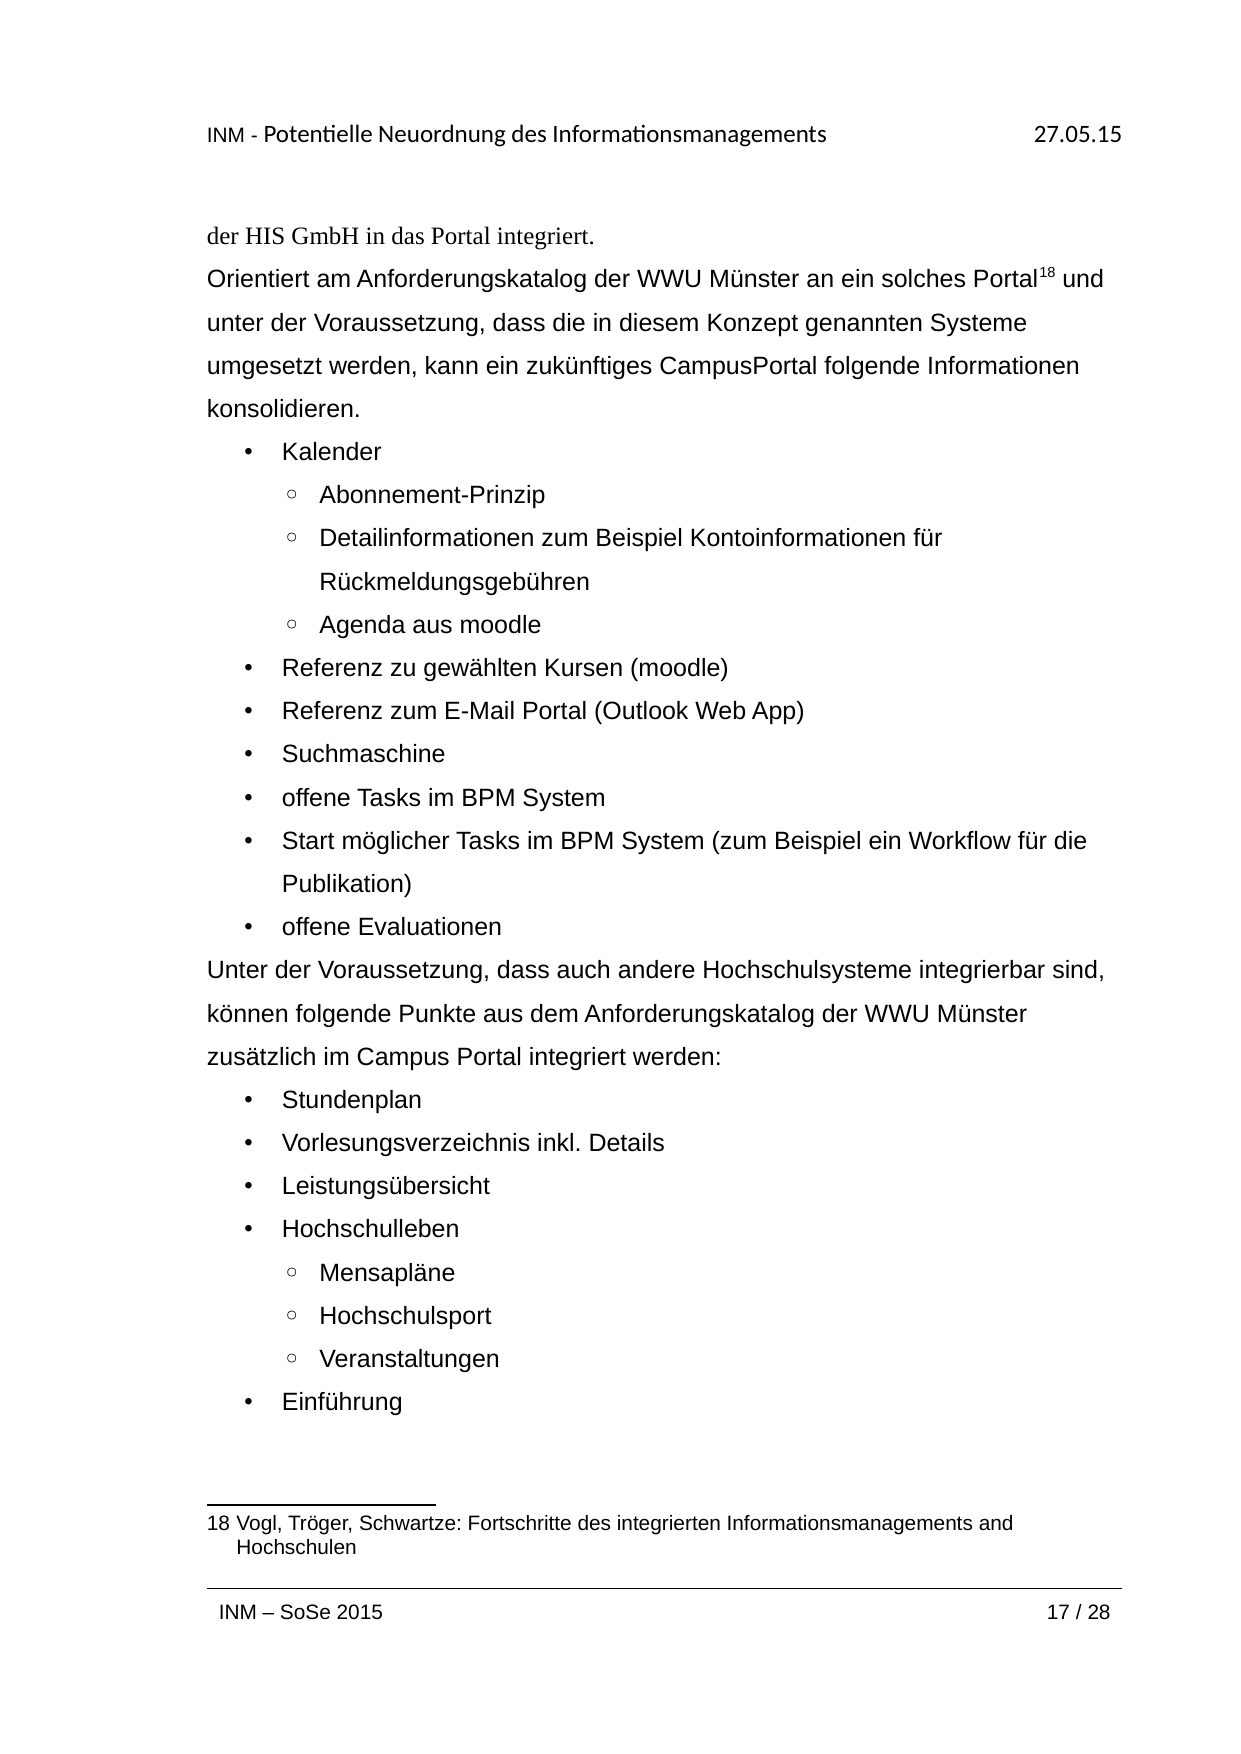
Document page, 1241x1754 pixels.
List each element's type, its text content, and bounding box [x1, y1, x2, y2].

list Hochschulleben [244, 1214, 1122, 1243]
text Orientiert am Anforderungskatalog der WWU Münster an ein solches Portal und unter der Voraussetzung, dass die in diesem Konzept genannten Systeme umgesetzt werden, kann ein zukünftiges CampusPortal folgende Informationen konsolidieren. [207, 264, 1122, 422]
list Hochschulsport [282, 1301, 1122, 1330]
text Unter der Voraussetzung, dass auch andere Hochschulsysteme integrierbar sind, können folgende Punkte aus dem Anforderungskatalog der WWU Münster zusätzlich im Campus Portal integriert werden: [207, 955, 1122, 1070]
list Kalender [244, 437, 1122, 466]
list Mensapläne [282, 1258, 1122, 1287]
list Start möglicher Tasks im BPM System (zum Beispiel ein Workflow für die Publikation) [244, 826, 1122, 898]
list Abonnement-Prinzip [282, 480, 1122, 509]
list Referenz zum E-Mail Portal (Outlook Web App) [244, 696, 1122, 725]
list Suchmaschine [244, 739, 1122, 768]
list offene Tasks im BPM System [244, 783, 1122, 811]
list Einführung [244, 1387, 1122, 1416]
list Referenz zu gewählten Kursen (moodle) [244, 653, 1122, 682]
list offene Evaluationen [244, 912, 1122, 941]
list Vorlesungsverzeichnis inkl. Details [244, 1128, 1122, 1157]
list Detailinformationen zum Beispiel Kontoinformationen für Rückmeldungsgebühren [282, 523, 1122, 595]
list Agenda aus moodle [282, 610, 1122, 638]
text der HIS GmbH in das Portal integriert. [207, 221, 1122, 250]
list Stundenplan [244, 1085, 1122, 1114]
text Vogl, Tröger, Schwartze: Fortschritte des integrierten Informationsmanagements and Hochschulen [207, 1511, 1122, 1559]
list Veranstaltungen [282, 1344, 1122, 1373]
list Leistungsübersicht [244, 1171, 1122, 1200]
